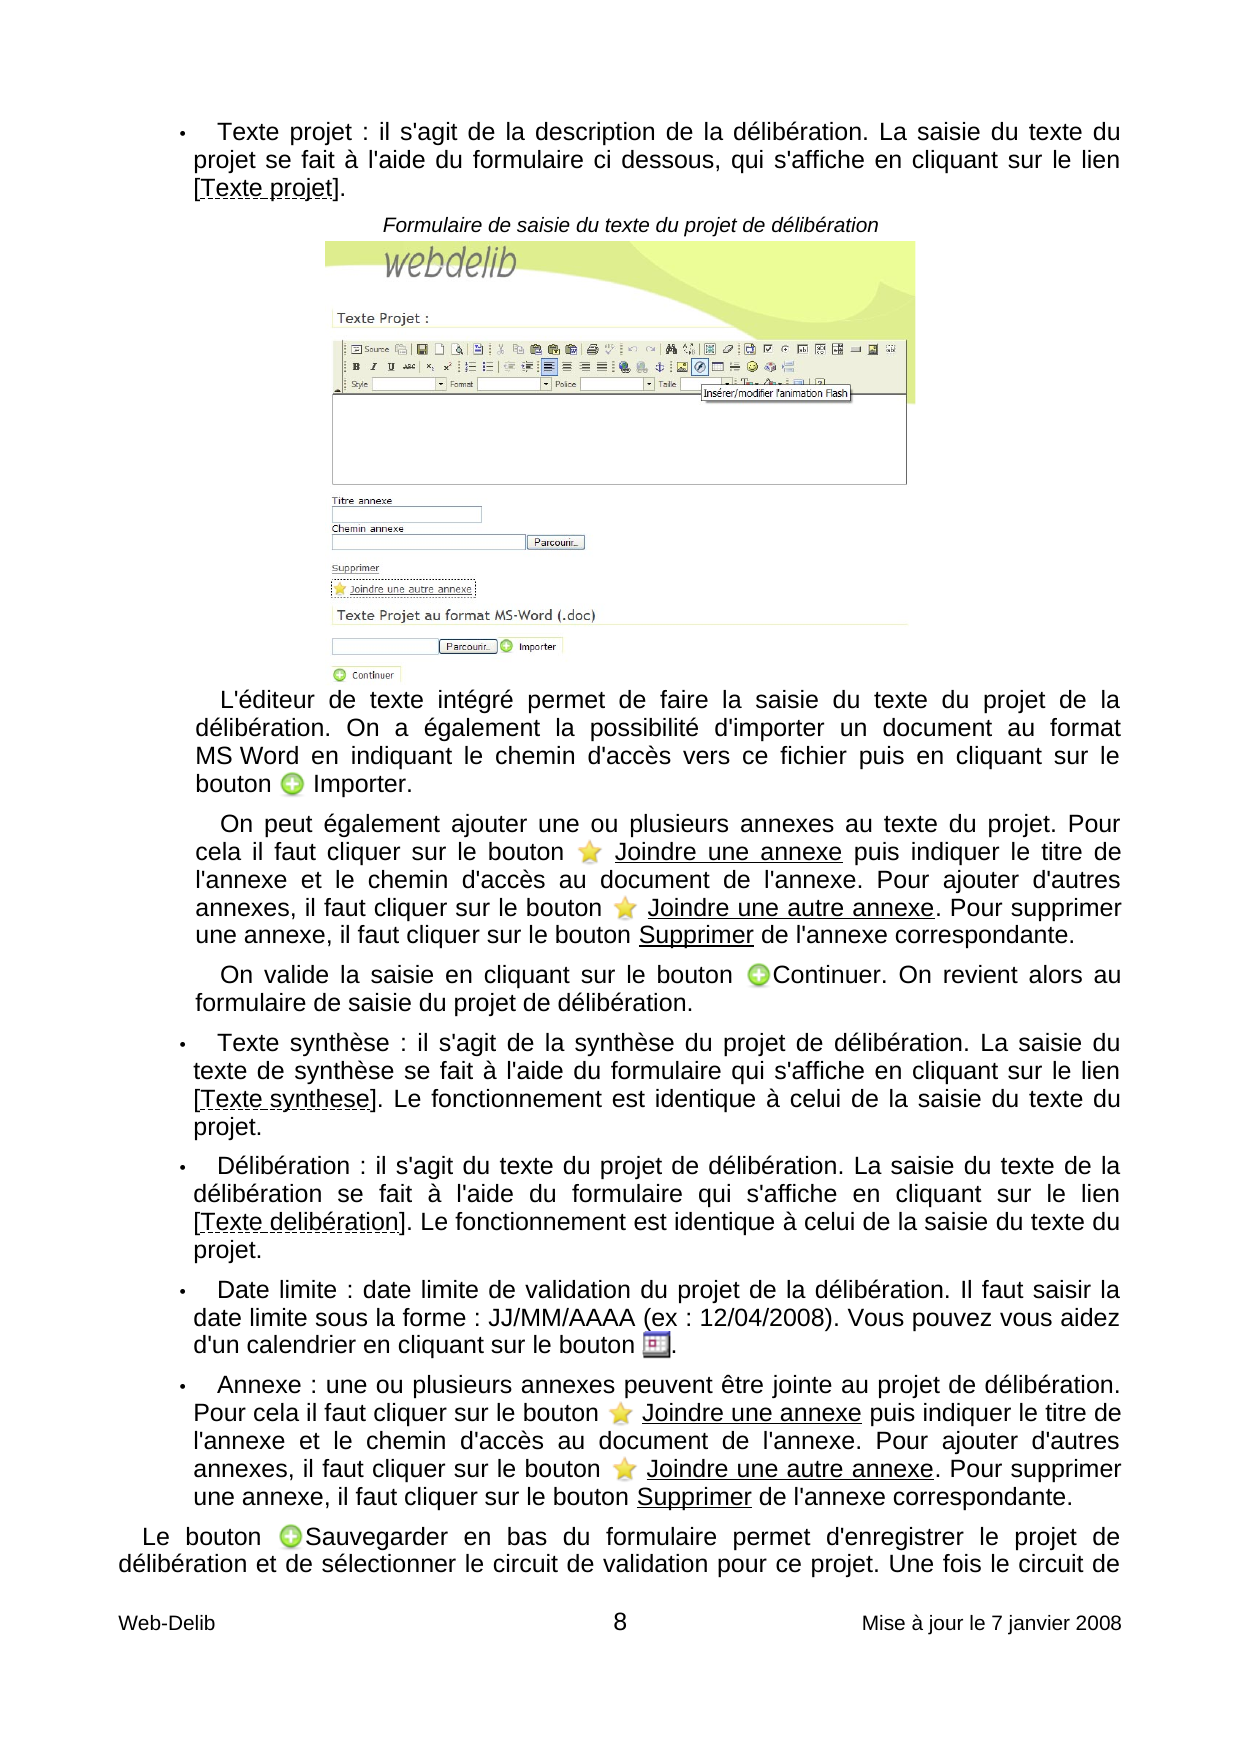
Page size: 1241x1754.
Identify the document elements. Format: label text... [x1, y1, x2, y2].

text Le bouton Sauvegarder en bas du formulaire permet d'enregistrer le projet de délibération et de sélectionner le circuit de validation pour ce projet. Une fois le circuit de [118, 1522, 1122, 1578]
picture [277, 1522, 305, 1551]
text On peut également ajouter une ou plusieurs annexes au texte du projet. Pour cela il faut cliquer sur le bouton Joindre une annexe puis indiquer le titre de l'annexe et le chemin d'accès au document de l'annexe. Pour ajouter d'autres annexes, il faut cliquer sur le bouton Joindre une autre annexe. Pour supprimer une annexe, il faut cliquer sur le bouton Supprimer de l'annexe correspondante. [195, 810, 1122, 949]
list Texte synthèse : il s'agit de la synthèse du projet de délibération. La saisie du texte de synthèse se fait à l'aide du formulaire qui s'affiche en cliquant sur le lien [Texte synthese]. Le fonctionnement est identique à celui de la saisie du texte du projet. [156, 1029, 1122, 1140]
text On valide la saisie en cliquant sur le bouton Continuer. On revient alors au formulaire de saisie du projet de délibération. [195, 961, 1122, 1017]
picture [278, 770, 307, 798]
picture [576, 837, 604, 866]
picture [607, 1399, 635, 1427]
text Formulaire de saisie du texte du projet de délibération [118, 214, 1122, 237]
list Délibération : il s'agit du texte du projet de délibération. La saisie du texte de la délibération se fait à l'aide du formulaire qui s'affiche en cliquant sur le lien [Texte delibération]. Le fonctionnement est identique à celui de la saisie du texte du projet. [156, 1152, 1122, 1264]
picture [611, 893, 639, 922]
picture [610, 1455, 638, 1483]
picture [745, 961, 773, 989]
text L'éditeur de texte intégré permet de faire la saisie du texte du projet de la délibération. On a également la possibilité d'importer un document au format MS Word en indiquant le chemin d'accès vers ce fichier puis en cliquant sur le bouton Importer. [195, 260, 1122, 798]
list Date limite : date limite de validation du projet de la délibération. Il faut saisir la date limite sous la forme : JJ/MM/AAAA (ex : 12/04/2008). Vous pouvez vous aidez d'un calendrier en cliquant sur le bouton . [156, 1276, 1122, 1359]
picture [325, 241, 916, 687]
picture [642, 1331, 671, 1360]
list Texte projet : il s'agit de la description de la délibération. La saisie du texte du projet se fait à l'aide du formulaire ci dessous, qui s'affiche en cliquant sur le lien [Texte projet]. [156, 118, 1122, 202]
list Annexe : une ou plusieurs annexes peuvent être jointe au projet de délibération. Pour cela il faut cliquer sur le bouton Joindre une annexe puis indiquer le titre de l'annexe et le chemin d'accès au document de l'annexe. Pour ajouter d'autres annexes, il faut cliquer sur le bouton Joindre une autre annexe. Pour supprimer une annexe, il faut cliquer sur le bouton Supprimer de l'annexe correspondante. [156, 1371, 1122, 1511]
